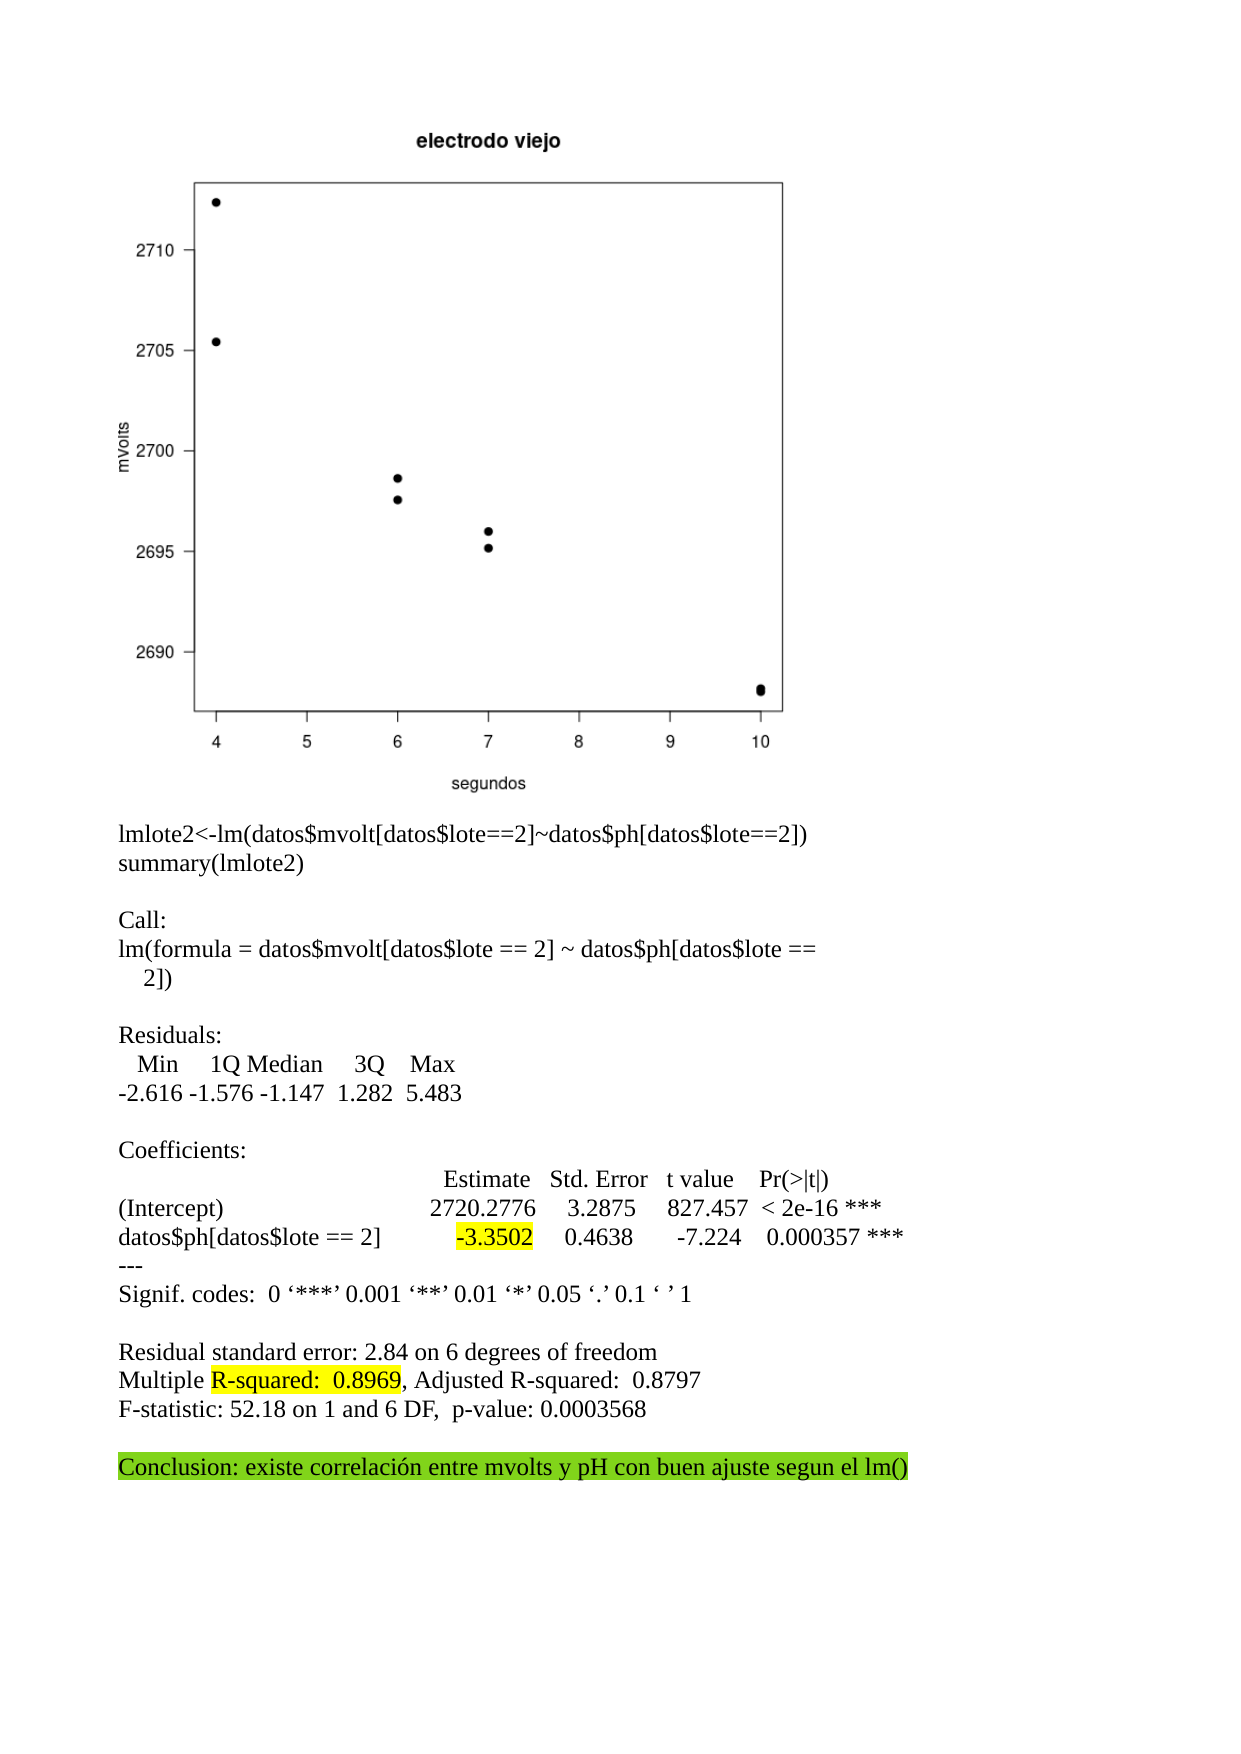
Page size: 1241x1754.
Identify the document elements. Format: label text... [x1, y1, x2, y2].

text Estimate Std. Error t value Pr(>|t|) [118, 1164, 1122, 1193]
picture [118, 118, 800, 801]
text Residual standard error: 2.84 on 6 degrees of freedom [118, 1337, 1122, 1365]
text lm(formula = datos$mvolt[datos$lote == 2] ~ datos$ph[datos$lote == [118, 934, 1122, 963]
text Min 1Q Median 3Q Max [118, 1049, 1122, 1078]
text Residuals: [118, 1020, 1122, 1049]
text summary(lmlote2) [118, 848, 1122, 877]
text -2.616 -1.576 -1.147 1.282 5.483 [118, 1078, 1122, 1107]
text Conclusion: existe correlación entre mvolts y pH con buen ajuste segun el lm() [118, 1452, 1122, 1480]
text Signif. codes: 0 ‘***’ 0.001 ‘**’ 0.01 ‘*’ 0.05 ‘.’ 0.1 ‘ ’ 1 [118, 1279, 1122, 1308]
text lmlote2<-lm(datos$mvolt[datos$lote==2]~datos$ph[datos$lote==2]) [118, 819, 1122, 848]
text Coefficients: [118, 1135, 1122, 1164]
text Call: [118, 905, 1122, 934]
text F-statistic: 52.18 on 1 and 6 DF, p-value: 0.0003568 [118, 1394, 1122, 1423]
text datos$ph[datos$lote == 2] -3.3502 0.4638 -7.224 0.000357 *** [118, 1222, 1122, 1250]
text Multiple R-squared: 0.8969, Adjusted R-squared: 0.8797 [118, 1365, 1122, 1394]
text (Intercept) 2720.2776 3.2875 827.457 < 2e-16 *** [118, 1193, 1122, 1222]
text --- [118, 1250, 1122, 1279]
text 2]) [118, 963, 1122, 992]
